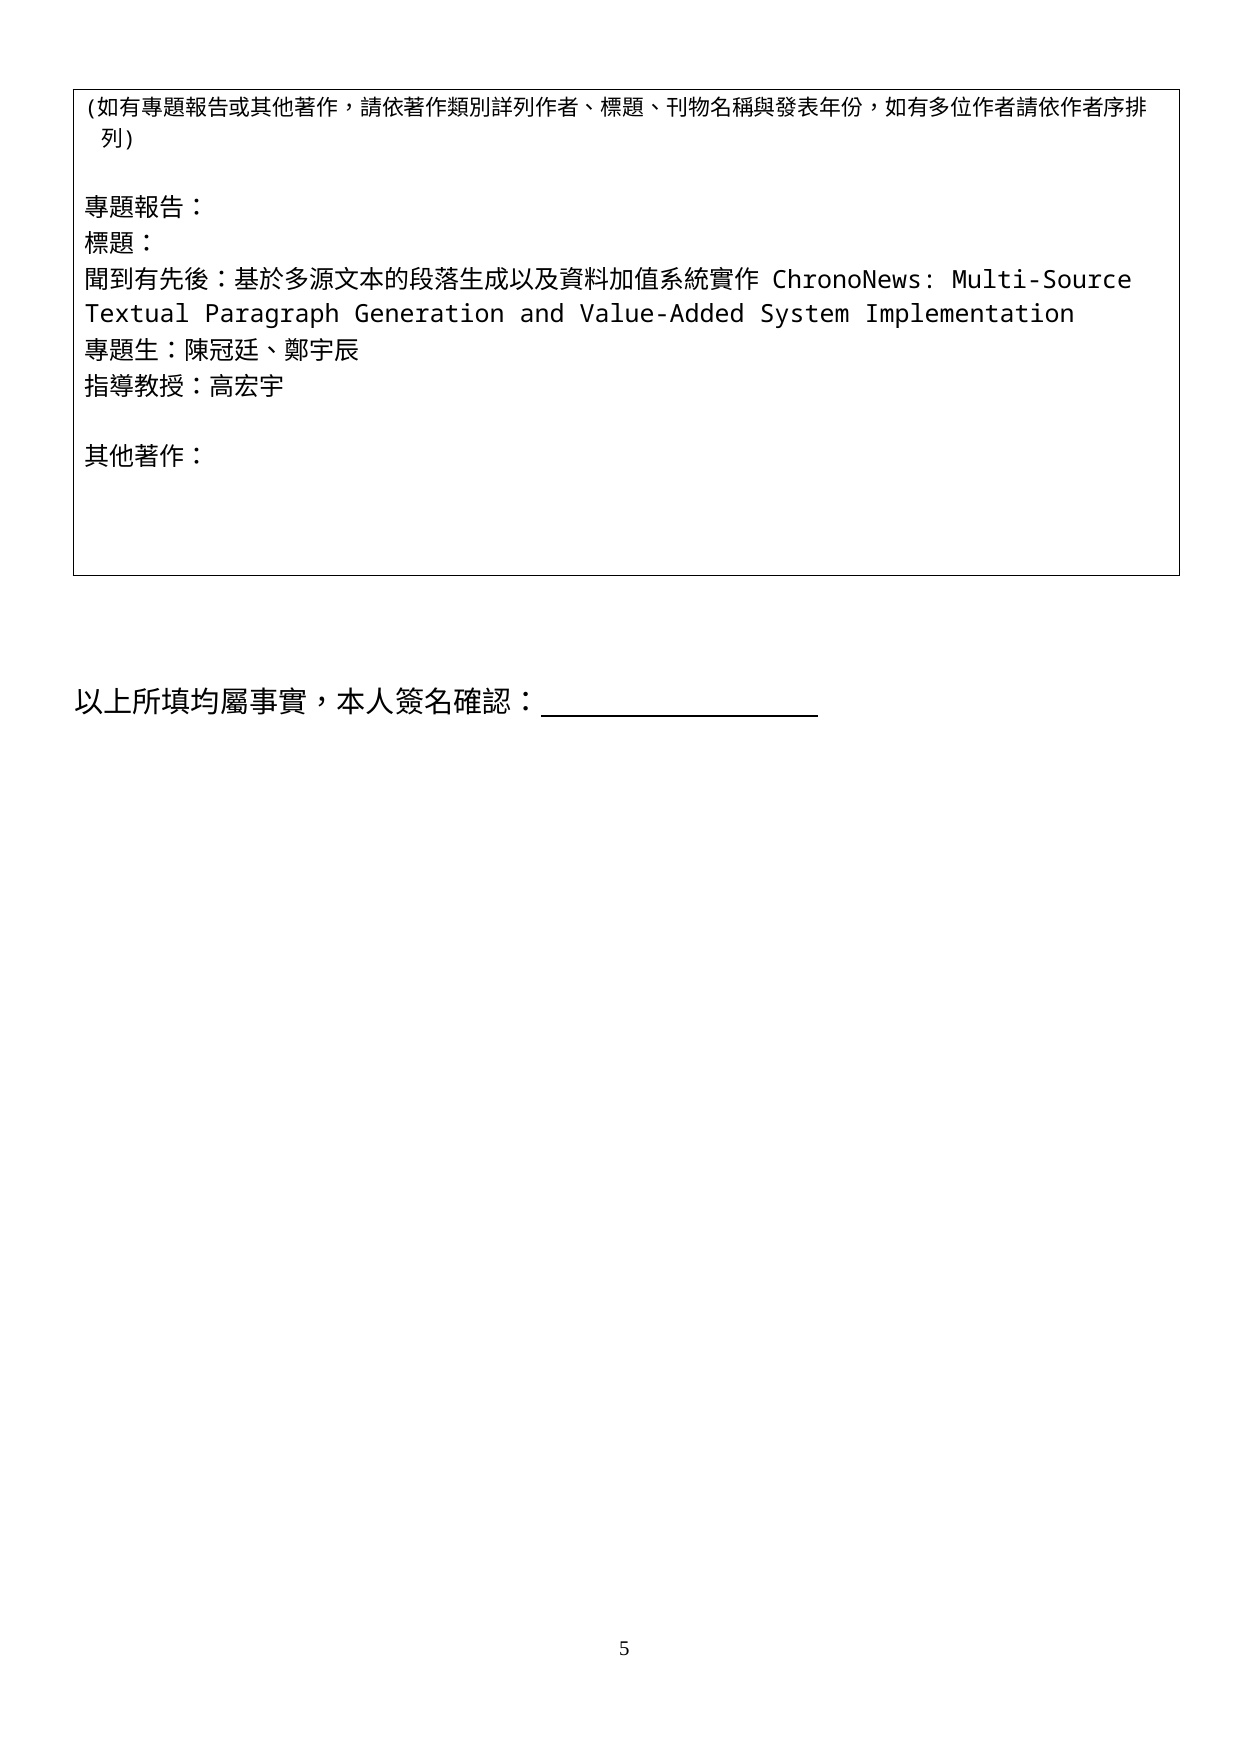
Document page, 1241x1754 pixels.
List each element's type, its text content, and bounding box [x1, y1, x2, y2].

text 以上所填均屬事實，本人簽名確認： [74, 678, 1122, 721]
table_header (如有專題報告或其他著作，請依著作類別詳列作者、標題、刊物名稱與發表年份，如有多位作者請依作者序排列) 專題報告： 標題： 聞到有先後：基於多源文本的段落生成以及資料加值系統實作 ChronoNews: Multi-Source Textual Paragraph Generation and Value-Added System Implementation 專題生：陳冠廷、鄭宇辰 指導教授：高宏宇 其他著作： [74, 90, 1179, 575]
